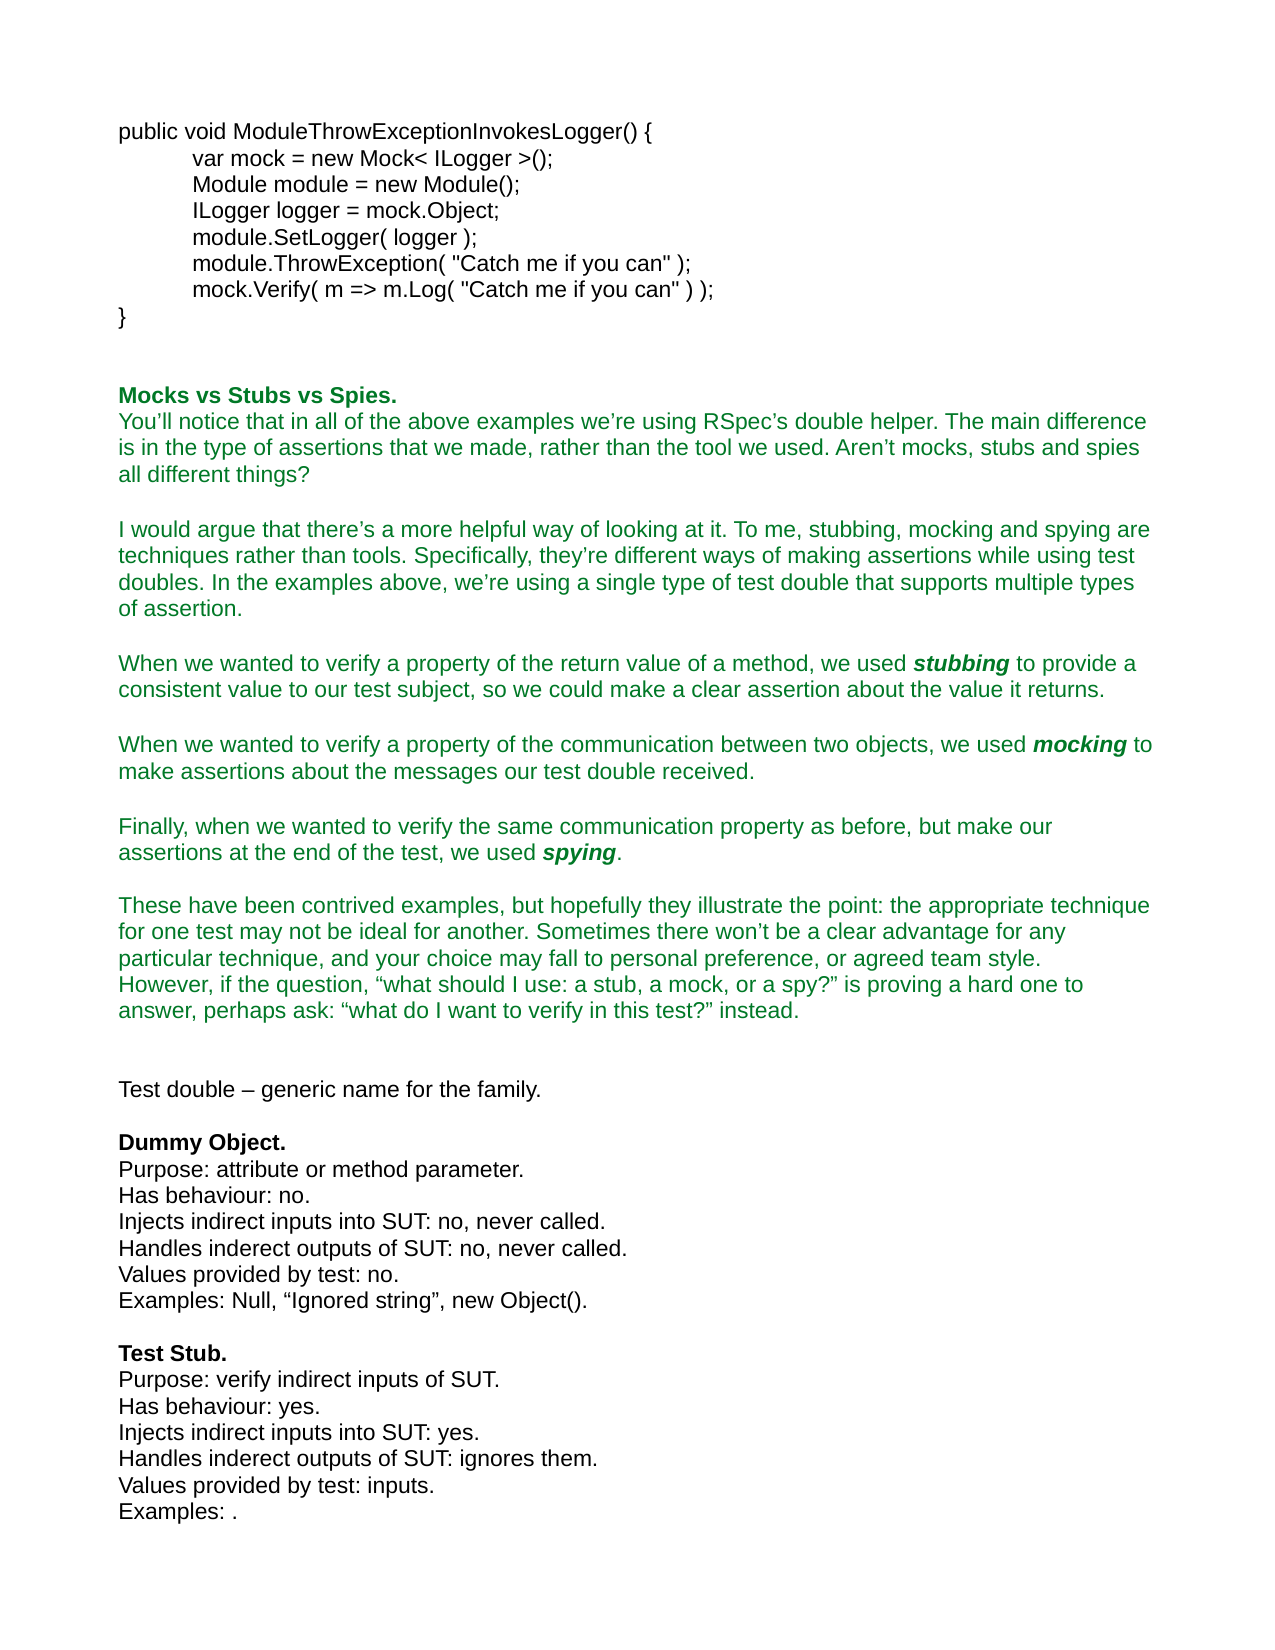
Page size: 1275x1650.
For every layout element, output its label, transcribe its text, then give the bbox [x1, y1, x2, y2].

text Purpose: verify indirect inputs of SUT. [118, 1366, 1157, 1393]
text Injects indirect inputs into SUT: no, never called. [118, 1208, 1157, 1234]
text public void ModuleThrowExceptionInvokesLogger() { var mock = new Mock< ILogger >(); Module module = new Module(); ILogger logger = mock.Object; module.SetLogger( logger ); module.ThrowException( "Catch me if you can" ); mock.Verify( m => m.Log( "Catch me if you can" ) ); } [118, 118, 1157, 355]
text However, if the question, “what should I use: a stub, a mock, or a spy?” is proving a hard one to answer, perhaps ask: “what do I want to verify in this test?” instead. [118, 971, 1157, 1024]
text Purpose: attribute or method parameter. [118, 1156, 1157, 1182]
text Finally, when we wanted to verify the same communication property as before, but make our assertions at the end of the test, we used spying. [118, 813, 1157, 866]
text Test double – generic name for the family. [118, 1076, 1157, 1103]
text Examples: Null, “Ignored string”, new Object(). [118, 1287, 1157, 1314]
text Handles inderect outputs of SUT: ignores them. [118, 1445, 1157, 1472]
text Dummy Object. [118, 1129, 1157, 1156]
text Has behaviour: yes. [118, 1393, 1157, 1419]
text Values provided by test: no. [118, 1261, 1157, 1287]
text When we wanted to verify a property of the communication between two objects, we used mocking to make assertions about the messages our test double received. [118, 731, 1157, 784]
text Examples: . [118, 1498, 1157, 1524]
text Injects indirect inputs into SUT: yes. [118, 1419, 1157, 1445]
text Test Stub. [118, 1340, 1157, 1366]
text These have been contrived examples, but hopefully they illustrate the point: the appropriate technique for one test may not be ideal for another. Sometimes there won’t be a clear advantage for any particular technique, and your choice may fall to personal preference, or agreed team style. [118, 892, 1157, 971]
text You’ll notice that in all of the above examples we’re using RSpec’s double helper. The main difference is in the type of assertions that we made, rather than the tool we used. Aren’t mocks, stubs and spies all different things? [118, 408, 1157, 487]
text I would argue that there’s a more helpful way of looking at it. To me, stubbing, mocking and spying are techniques rather than tools. Specifically, they’re different ways of making assertions while using test doubles. In the examples above, we’re using a single type of test double that supports multiple types of assertion. [118, 516, 1157, 621]
text Has behaviour: no. [118, 1182, 1157, 1208]
text When we wanted to verify a property of the return value of a method, we used stubbing to provide a consistent value to our test subject, so we could make a clear assertion about the value it returns. [118, 650, 1157, 703]
text Mocks vs Stubs vs Spies. [118, 382, 1157, 408]
text Values provided by test: inputs. [118, 1472, 1157, 1498]
text Handles inderect outputs of SUT: no, never called. [118, 1234, 1157, 1261]
